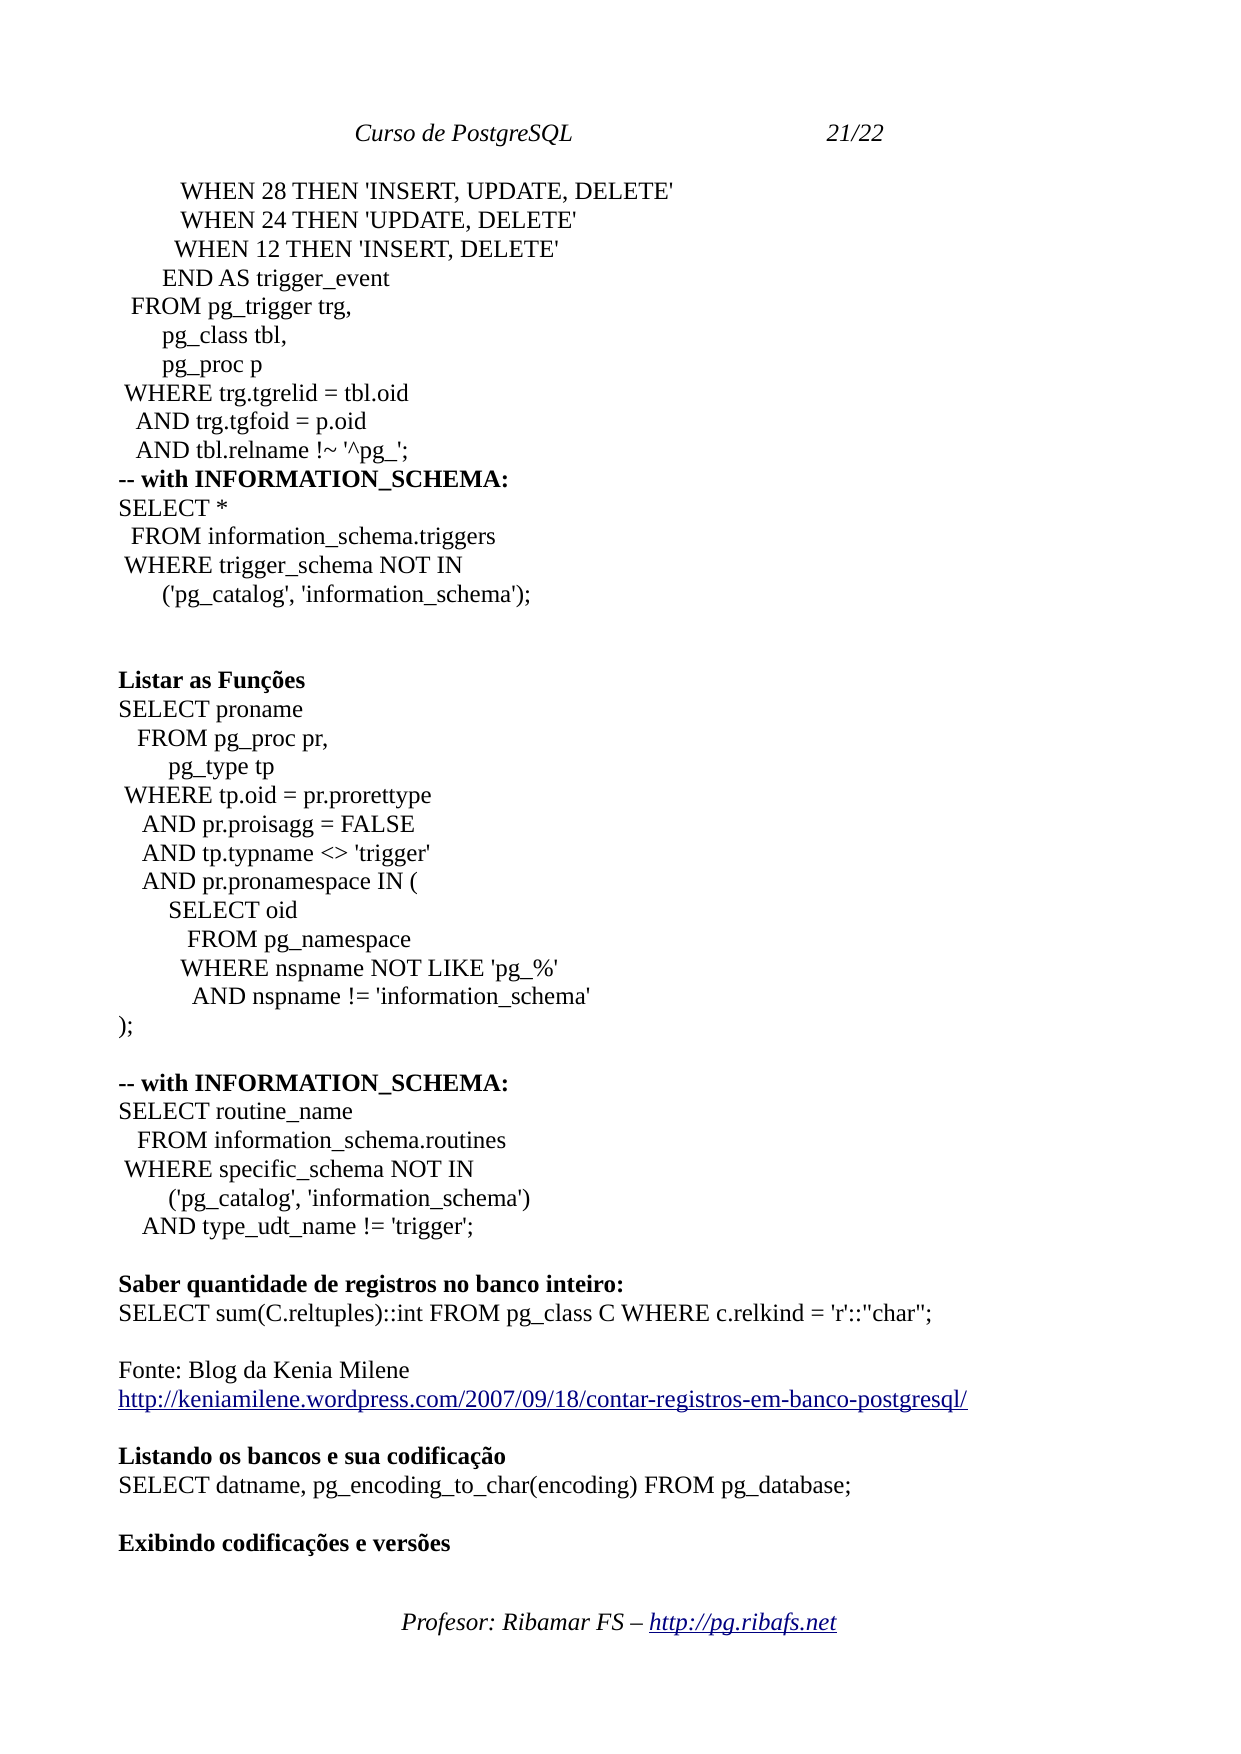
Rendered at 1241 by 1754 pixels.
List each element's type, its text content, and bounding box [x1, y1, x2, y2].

text AND tbl.relname !~ '^pg_'; [118, 435, 1122, 464]
text Saber quantidade de registros no banco inteiro: [118, 1269, 1122, 1298]
text SELECT sum(C.reltuples)::int FROM pg_class C WHERE c.relkind = 'r'::"char"; [118, 1298, 1122, 1326]
text FROM pg_namespace [118, 924, 1122, 953]
text WHERE specific_schema NOT IN [118, 1154, 1122, 1183]
text pg_proc p [118, 349, 1122, 378]
text FROM pg_proc pr, [118, 723, 1122, 751]
text AND tp.typname <> 'trigger' [118, 838, 1122, 866]
text FROM information_schema.triggers [118, 521, 1122, 550]
text AND pr.proisagg = FALSE [118, 809, 1122, 838]
text WHEN 12 THEN 'INSERT, DELETE' [118, 234, 1122, 263]
text ('pg_catalog', 'information_schema'); [118, 579, 1122, 608]
text SELECT routine_name [118, 1096, 1122, 1125]
text WHERE trigger_schema NOT IN [118, 550, 1122, 579]
text AND trg.tgfoid = p.oid [118, 406, 1122, 435]
text ('pg_catalog', 'information_schema') [118, 1183, 1122, 1211]
text WHERE tp.oid = pr.prorettype [118, 780, 1122, 809]
text -- with INFORMATION_SCHEMA: [118, 1068, 1122, 1096]
text Listar as Funções [118, 665, 1122, 694]
text WHERE nspname NOT LIKE 'pg_%' [118, 953, 1122, 981]
text FROM pg_trigger trg, [118, 291, 1122, 320]
text FROM information_schema.routines [118, 1125, 1122, 1154]
text END AS trigger_event [118, 263, 1122, 291]
text WHERE trg.tgrelid = tbl.oid [118, 378, 1122, 406]
text AND pr.pronamespace IN ( [118, 866, 1122, 895]
text AND nspname != 'information_schema' [118, 981, 1122, 1010]
text WHEN 24 THEN 'UPDATE, DELETE' [118, 205, 1122, 234]
text SELECT datname, pg_encoding_to_char(encoding) FROM pg_database; [118, 1470, 1122, 1499]
text Listando os bancos e sua codificação [118, 1441, 1122, 1470]
text SELECT * [118, 493, 1122, 521]
text -- with INFORMATION_SCHEMA: [118, 464, 1122, 493]
text pg_type tp [118, 751, 1122, 780]
text http://keniamilene.wordpress.com/2007/09/18/contar-registros-em-banco-postgresql/ [118, 1384, 1122, 1413]
text SELECT oid [118, 895, 1122, 924]
text Exibindo codificações e versões [118, 1528, 1122, 1556]
text AND type_udt_name != 'trigger'; [118, 1211, 1122, 1240]
text ); [118, 1010, 1122, 1039]
text pg_class tbl, [118, 320, 1122, 349]
text SELECT proname [118, 694, 1122, 723]
text WHEN 28 THEN 'INSERT, UPDATE, DELETE' [118, 176, 1122, 205]
text Fonte: Blog da Kenia Milene [118, 1355, 1122, 1384]
